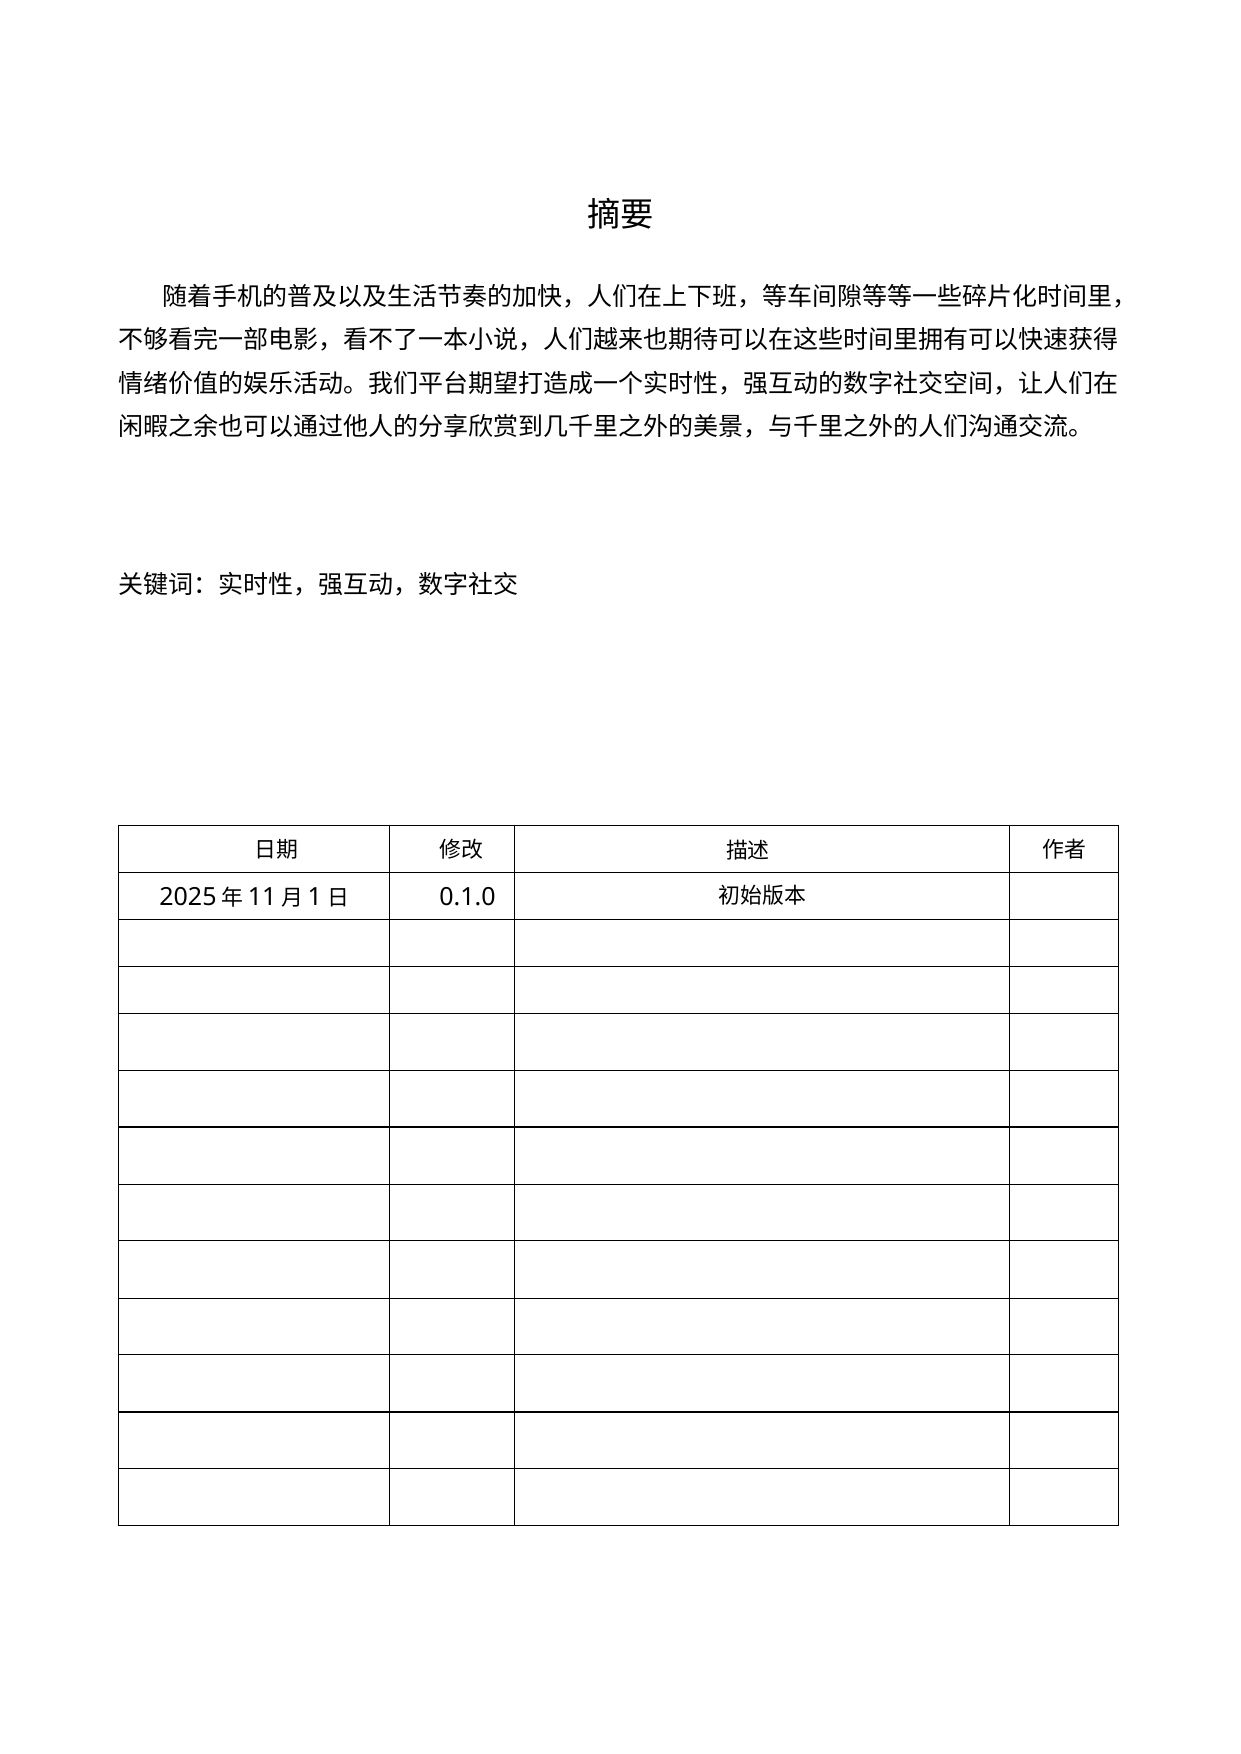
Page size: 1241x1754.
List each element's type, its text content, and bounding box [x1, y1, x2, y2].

table_cell 0.1.0 [390, 873, 514, 918]
table_cell [515, 1413, 1009, 1468]
table_cell [1010, 1071, 1118, 1126]
table_header 作者 [1010, 826, 1118, 872]
table_cell [515, 1469, 1009, 1525]
table_header 日期 [119, 826, 389, 872]
table_cell [119, 1128, 389, 1183]
table_cell [119, 1413, 389, 1468]
table_cell [1010, 1469, 1118, 1525]
text 随着手机的普及以及生活节奏的加快，人们在上下班，等车间隙等等一些碎片化时间里，不够看完一部电影，看不了一本小说，人们越来也期待可以在这些时间里拥有可以快速获得情绪价值的娱乐活动。我们平台期望打造成一个实时性，强互动的数字社交空间，让人们在闲暇之余也可以通过他人的分享欣赏到几千里之外的美景，与千里之外的人们沟通交流。 [118, 276, 1122, 443]
table_cell [390, 1299, 514, 1354]
table_cell [119, 1071, 389, 1126]
table_cell [119, 1469, 389, 1525]
table_cell [515, 1128, 1009, 1183]
table_cell [1010, 1299, 1118, 1354]
table_cell [390, 920, 514, 966]
table_cell [390, 1469, 514, 1525]
table_cell [515, 1014, 1009, 1069]
table_cell [1010, 1355, 1118, 1411]
table_cell [390, 1014, 514, 1069]
table_cell [390, 1185, 514, 1240]
table_cell [119, 920, 389, 966]
table_cell [119, 1241, 389, 1297]
text 关键词：实时性，强互动，数字社交 [118, 564, 1122, 600]
table_cell [1010, 920, 1118, 966]
subtitle 摘要 [118, 188, 1122, 236]
table_cell [515, 1241, 1009, 1297]
table_header 描述 [515, 826, 1009, 872]
table_cell [390, 1355, 514, 1411]
table_cell [1010, 1185, 1118, 1240]
table_cell [1010, 967, 1118, 1012]
table_cell [515, 1355, 1009, 1411]
table_cell [390, 967, 514, 1012]
table_cell [1010, 1241, 1118, 1297]
table_cell [119, 967, 389, 1012]
table_cell [119, 1185, 389, 1240]
table_cell [390, 1413, 514, 1468]
table_cell [515, 967, 1009, 1012]
table_cell 2025年11月1日 [119, 873, 389, 918]
table_cell [390, 1071, 514, 1126]
table_cell [119, 1014, 389, 1069]
table_cell [515, 920, 1009, 966]
table_cell [1010, 1413, 1118, 1468]
table_cell [1010, 1128, 1118, 1183]
table_cell [119, 1355, 389, 1411]
table_cell [390, 1128, 514, 1183]
table_cell [119, 1299, 389, 1354]
table_cell 初始版本 [515, 873, 1009, 918]
table_cell [515, 1185, 1009, 1240]
table_cell [1010, 873, 1118, 918]
table_cell [515, 1299, 1009, 1354]
table_cell [390, 1241, 514, 1297]
table_header 修改 [390, 826, 514, 872]
table_cell [1010, 1014, 1118, 1069]
table_cell [515, 1071, 1009, 1126]
